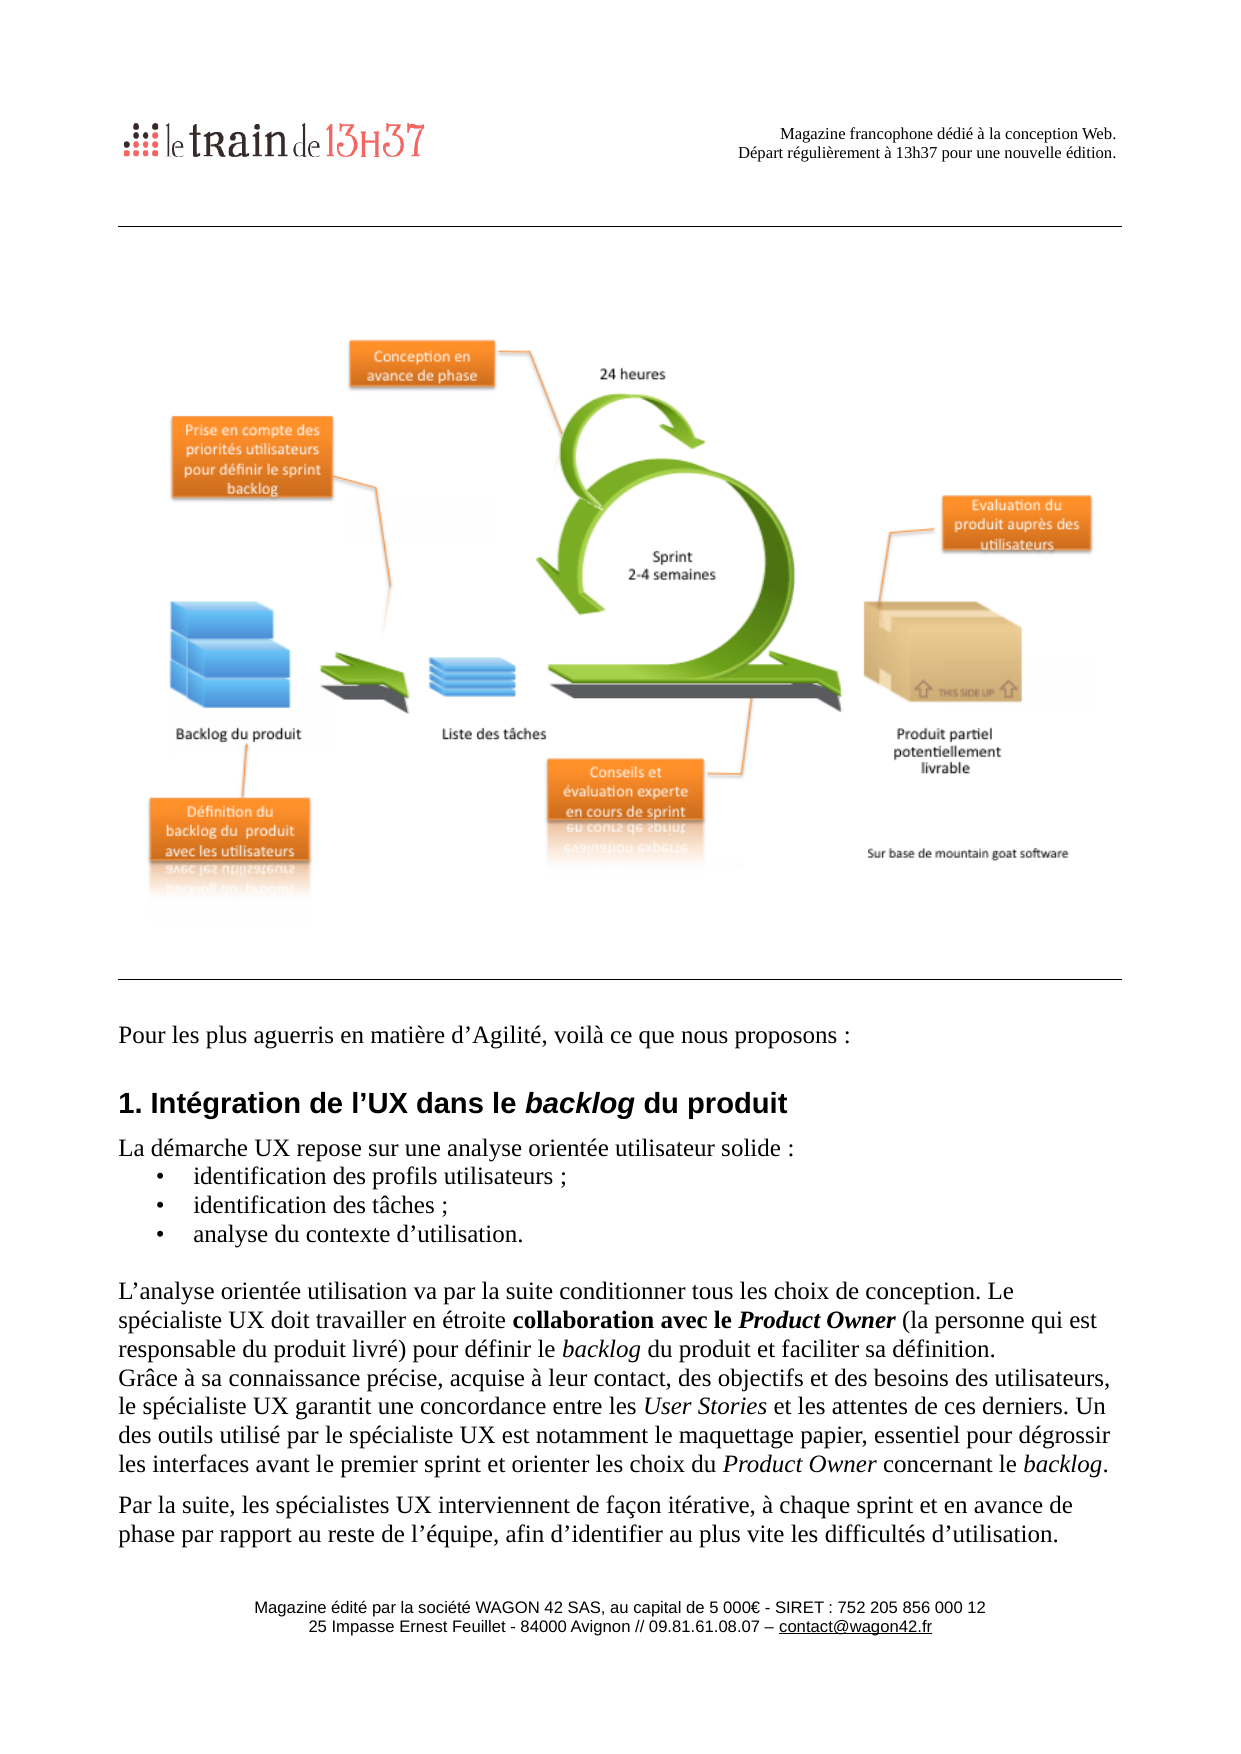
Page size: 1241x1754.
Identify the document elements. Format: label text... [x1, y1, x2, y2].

list identification des tâches ; [156, 1190, 1122, 1219]
text La démarche UX repose sur une analyse orientée utilisateur solide : [118, 1133, 1122, 1161]
list analyse du contexte d’utilisation. [156, 1219, 1122, 1248]
picture [127, 235, 1114, 971]
text Pour les plus aguerris en matière d’Agilité, voilà ce que nous proposons : [118, 1020, 1122, 1049]
picture [123, 123, 425, 157]
text Par la suite, les spécialistes UX interviennent de façon itérative, à chaque sprint et en avance de phase par rapport au reste de l’équipe, afin d’identifier au plus vite les difficultés d’utilisation. [118, 1490, 1122, 1548]
text L’analyse orientée utilisation va par la suite conditionner tous les choix de conception. Le spécialiste UX doit travailler en étroite collaboration avec le Product Owner (la personne qui est responsable du produit livré) pour définir le backlog du produit et faciliter sa définition. [118, 1276, 1122, 1363]
subtitle 1. Intégration de l’UX dans le backlog du produit [118, 1087, 1122, 1120]
text Grâce à sa connaissance précise, acquise à leur contact, des objectifs et des besoins des utilisateurs, le spécialiste UX garantit une concordance entre les User Stories et les attentes de ces derniers. Un des outils utilisé par le spécialiste UX est notamment le maquettage papier, essentiel pour dégrossir les interfaces avant le premier sprint et orienter les choix du Product Owner concernant le backlog. [118, 1363, 1122, 1478]
list identification des profils utilisateurs ; [156, 1161, 1122, 1190]
